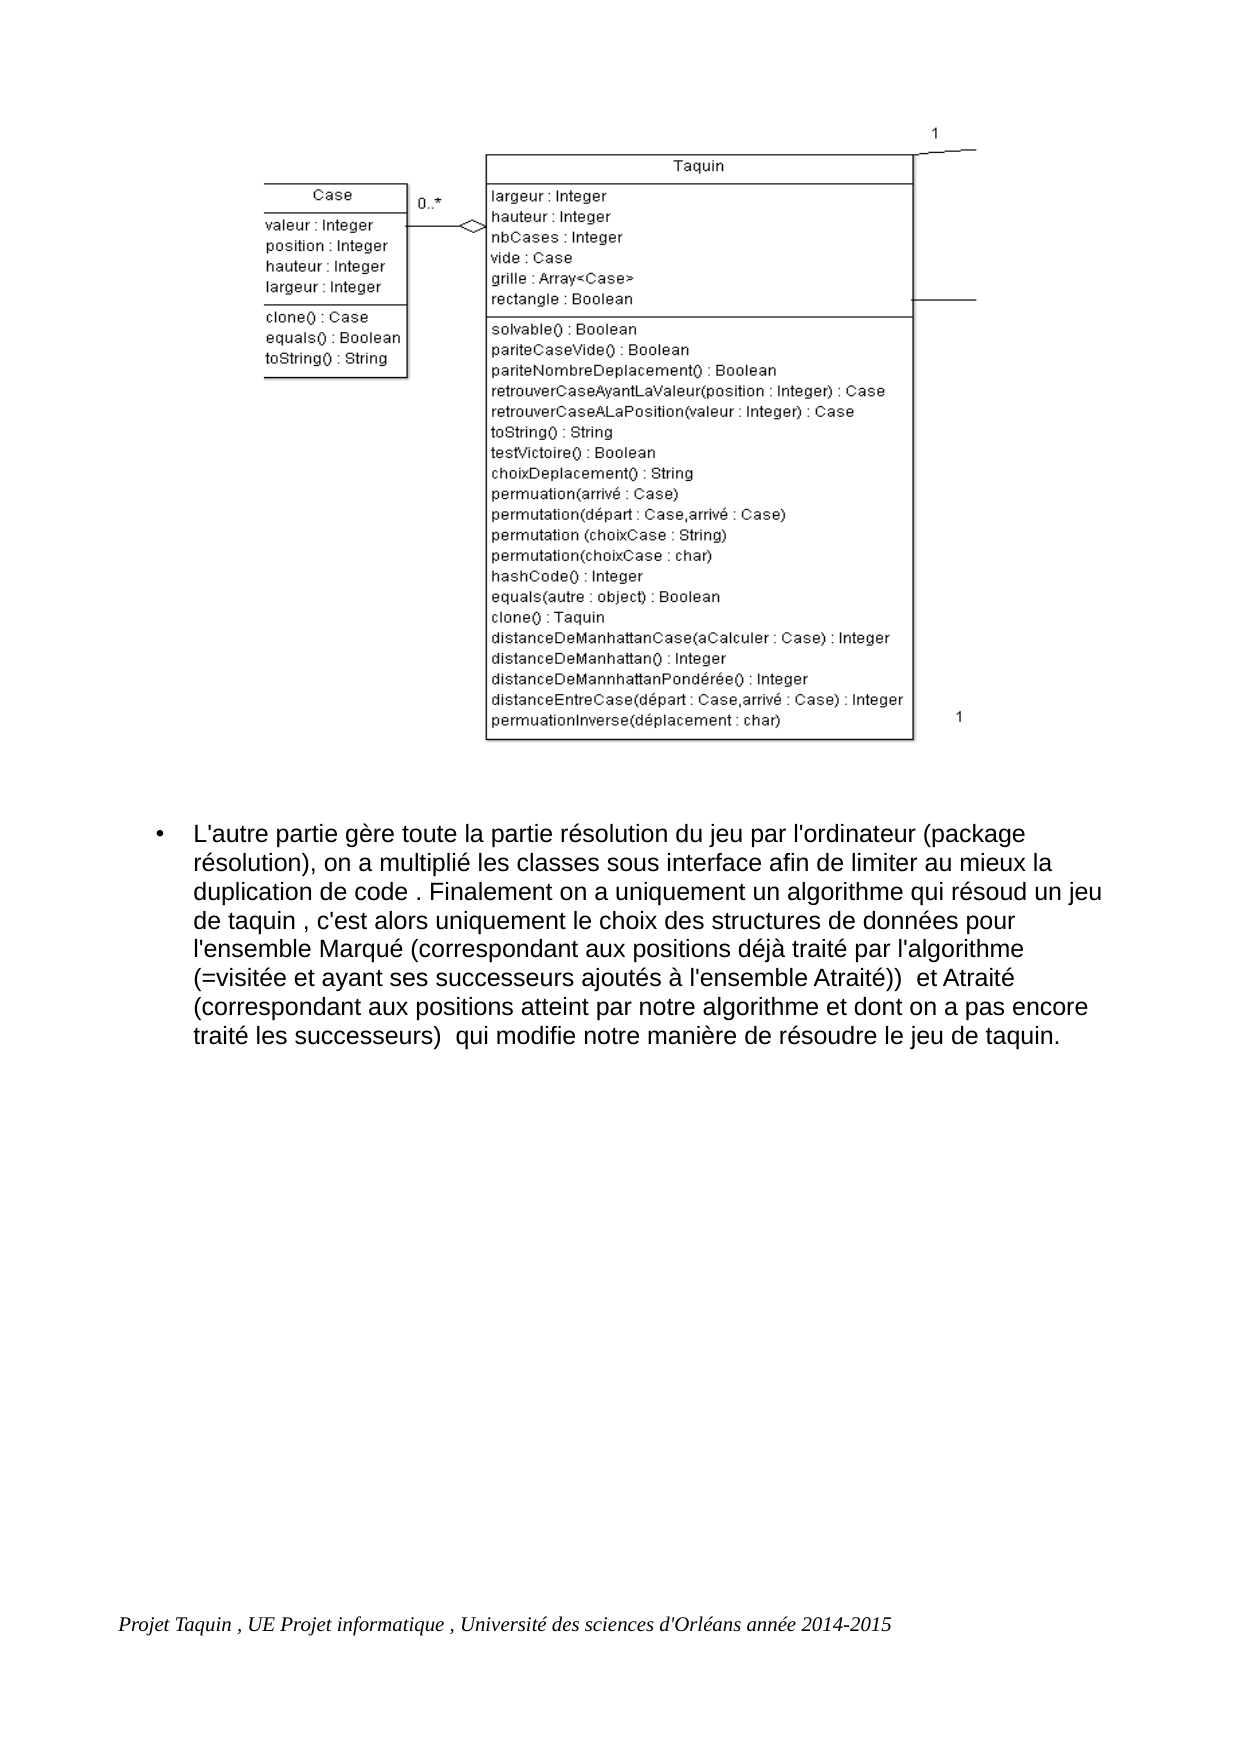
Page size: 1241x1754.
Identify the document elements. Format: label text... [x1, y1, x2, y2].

picture [263, 118, 977, 745]
list L'autre partie gère toute la partie résolution du jeu par l'ordinateur (package résolution), on a multiplié les classes sous interface afin de limiter au mieux la duplication de code . Finalement on a uniquement un algorithme qui résoud un jeu de taquin , c'est alors uniquement le choix des structures de données pour l'ensemble Marqué (correspondant aux positions déjà traité par l'algorithme (=visitée et ayant ses successeurs ajoutés à l'ensemble Atraité)) et Atraité (correspondant aux positions atteint par notre algorithme et dont on a pas encore traité les successeurs) qui modifie notre manière de résoudre le jeu de taquin. [156, 819, 1122, 1049]
